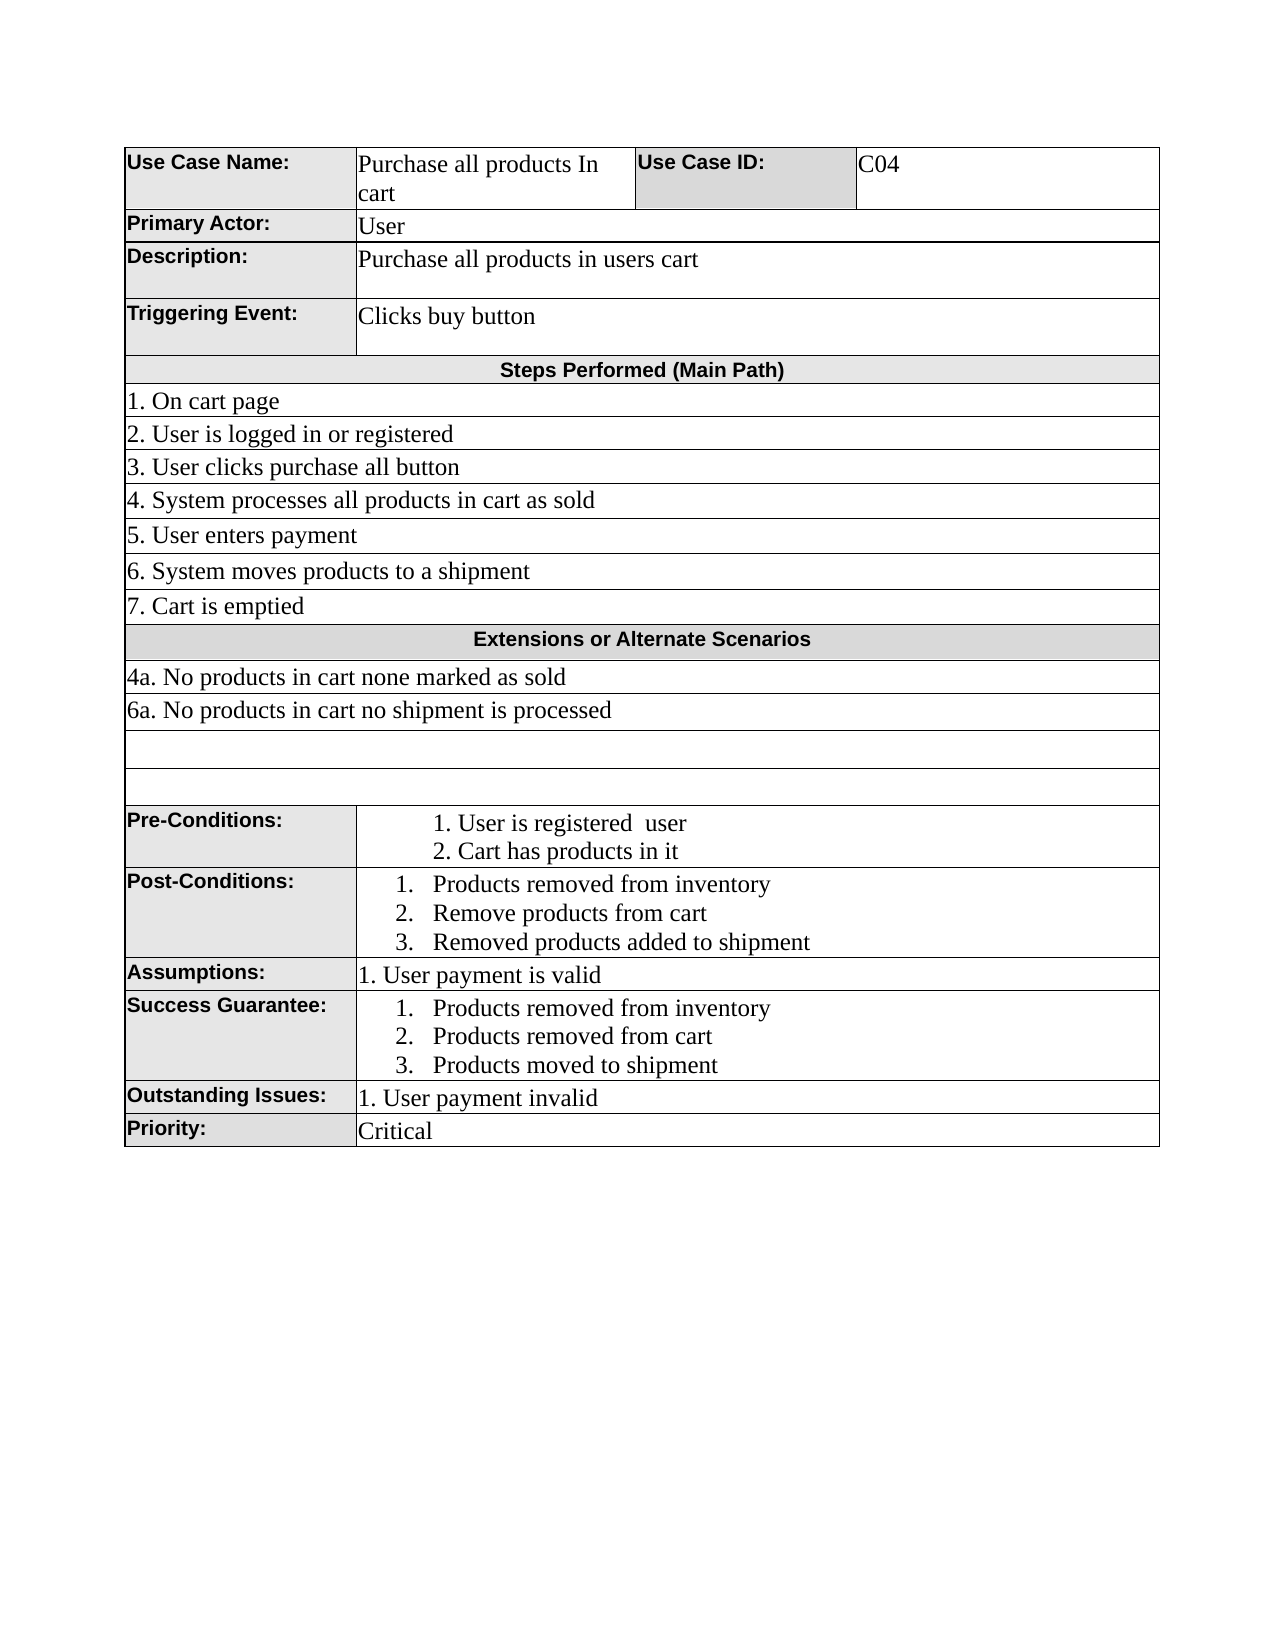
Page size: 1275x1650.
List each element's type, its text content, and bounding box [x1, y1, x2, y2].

table_cell Extensions or Alternate Scenarios [126, 625, 1159, 659]
table_cell Pre-Conditions: [126, 806, 356, 867]
table_cell Critical [357, 1114, 1159, 1146]
table_cell 1. User payment is valid [357, 958, 1159, 990]
table_cell 6a. No products in cart no shipment is processed [126, 694, 1159, 730]
table_cell 5. User enters payment [126, 519, 1159, 553]
table_cell Assumptions: [126, 958, 356, 990]
table_cell [126, 769, 1159, 805]
table_cell 3. User clicks purchase all button [126, 450, 1159, 482]
table_header Use Case Name: [126, 148, 356, 208]
table_cell 1. User payment invalid [357, 1081, 1159, 1113]
table_cell 4. System processes all products in cart as sold [126, 484, 1159, 518]
table_cell Products removed from inventory Products removed from cart Products moved to shipment [357, 991, 1159, 1080]
table_header Purchase all products In cart [357, 148, 635, 208]
table_cell 6. System moves products to a shipment [126, 554, 1159, 589]
table_cell Description: [126, 243, 356, 298]
table_cell 7. Cart is emptied [126, 590, 1159, 624]
table_cell Outstanding Issues: [126, 1081, 356, 1113]
table_cell [126, 731, 1159, 767]
table_cell Priority: [126, 1114, 356, 1146]
table_cell 1. On cart page [126, 384, 1159, 416]
table_cell 2. User is logged in or registered [126, 417, 1159, 449]
table_cell Products removed from inventory Remove products from cart Removed products added to shipment [357, 868, 1159, 957]
table_cell Purchase all products in users cart [357, 243, 1159, 298]
table_header C04 [857, 148, 1159, 208]
table_cell Primary Actor: [126, 210, 356, 241]
table_cell 4a. No products in cart none marked as sold [126, 661, 1159, 692]
table_cell 1. User is registered user 2. Cart has products in it [357, 806, 1159, 867]
table_cell Post-Conditions: [126, 868, 356, 957]
table_cell Steps Performed (Main Path) [126, 356, 1159, 383]
table_cell Triggering Event: [126, 299, 356, 355]
table_cell Success Guarantee: [126, 991, 356, 1080]
table_cell Clicks buy button [357, 299, 1159, 355]
table_cell User [357, 210, 1159, 241]
table_header Use Case ID: [636, 148, 856, 208]
